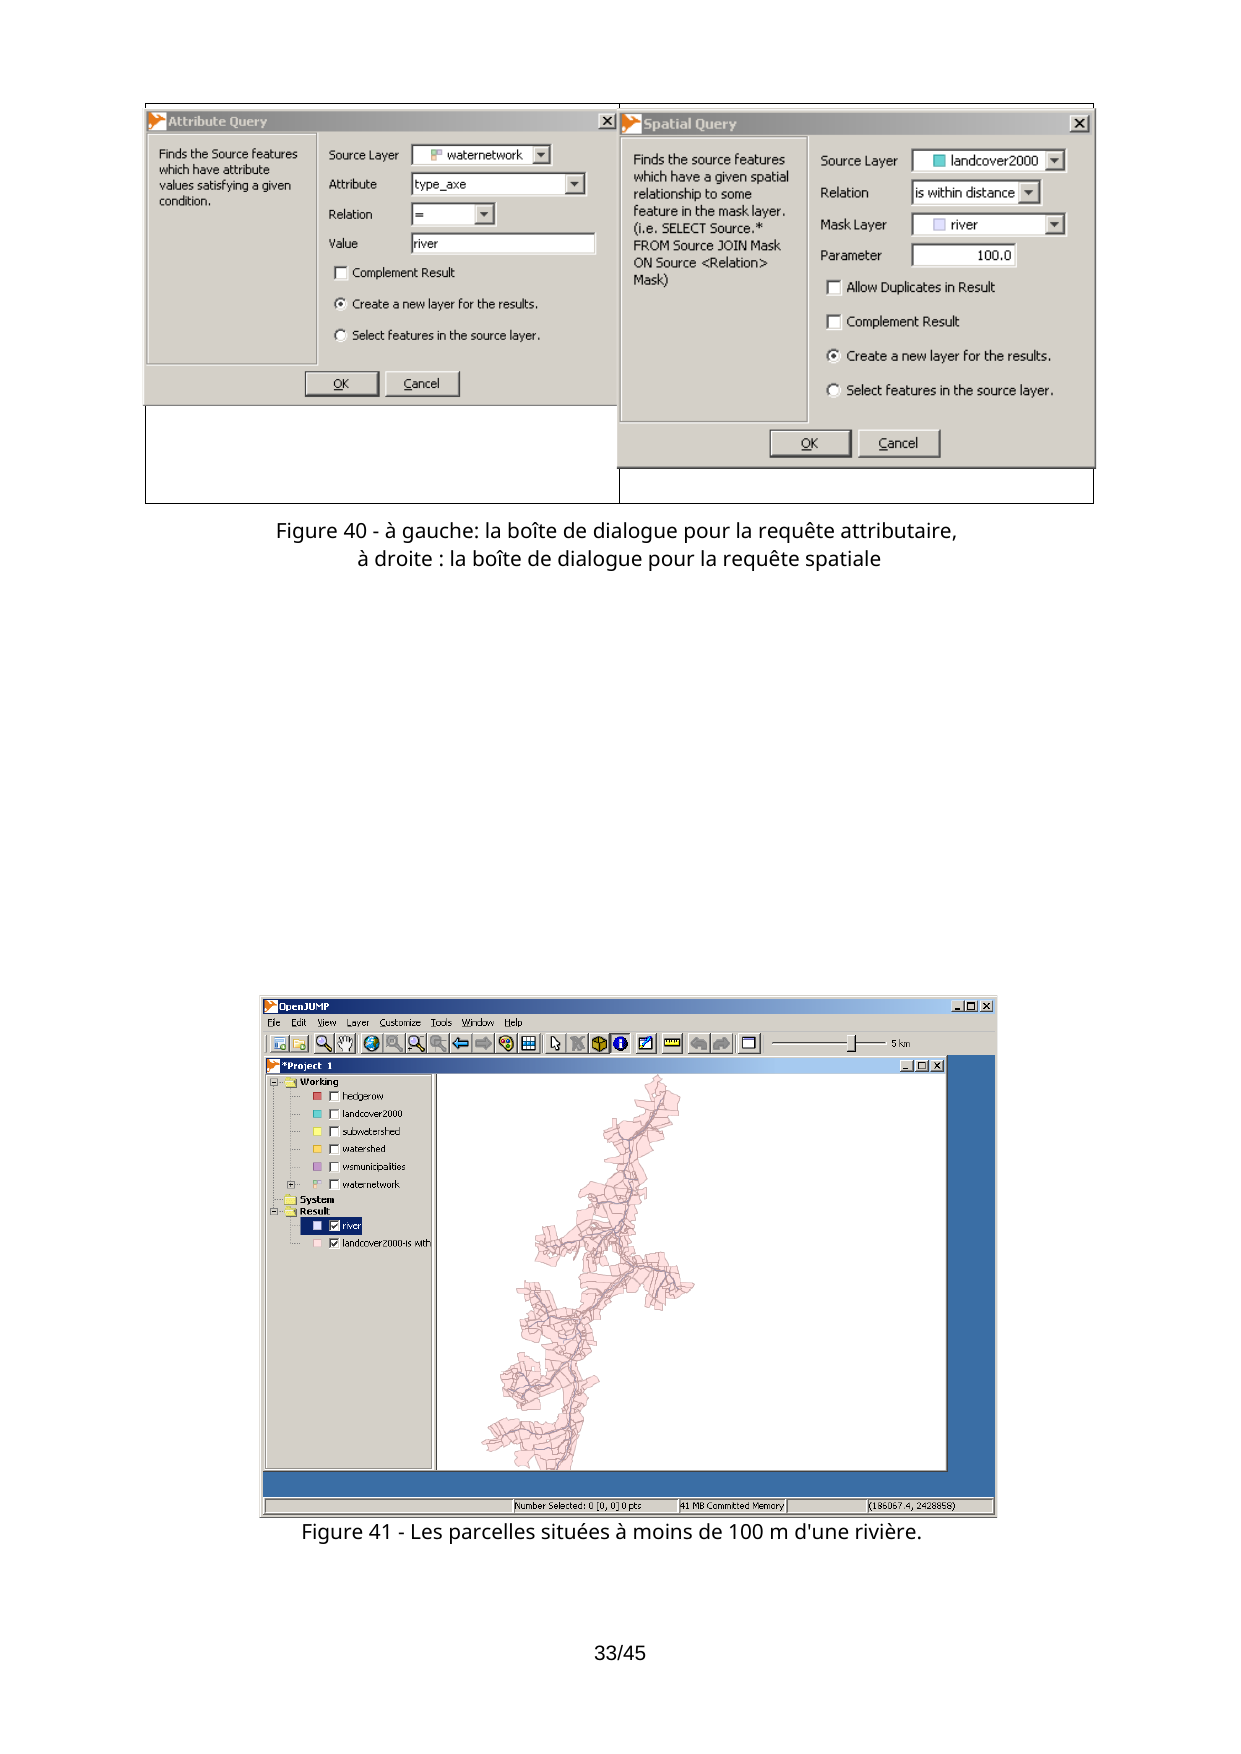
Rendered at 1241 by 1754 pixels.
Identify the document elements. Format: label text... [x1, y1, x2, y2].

table_header [620, 469, 1093, 503]
table_header [146, 406, 619, 503]
text Figure 40 - à gauche: la boîte de dialogue pour la requête attributaire, à droite : la boîte de dialogue pour la requête spatiale [145, 516, 1093, 573]
table_header [620, 104, 1093, 108]
table_header [146, 104, 619, 108]
text Figure 41 - Les parcelles situées à moins de 100 m d'une rivière. [259, 1518, 964, 1546]
picture [259, 995, 998, 1518]
picture [142, 108, 1097, 469]
